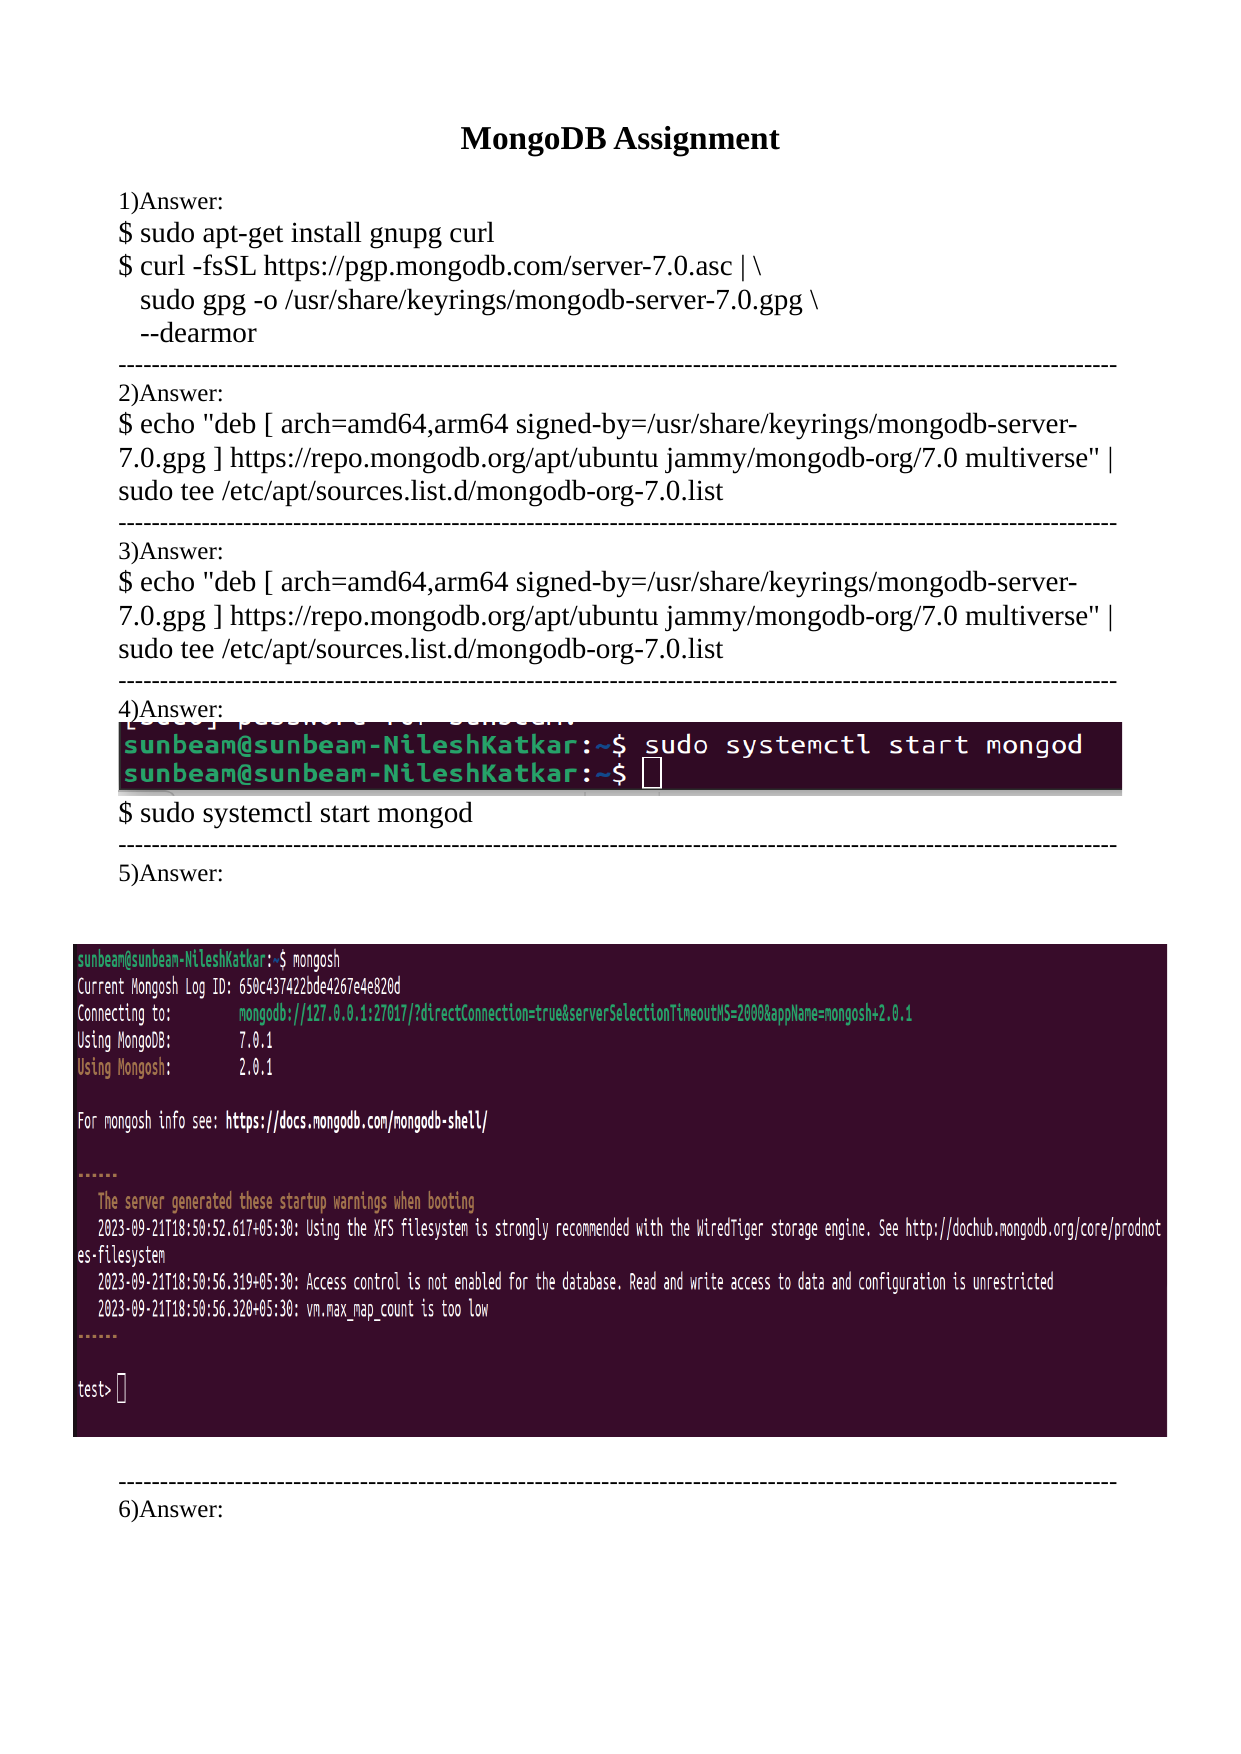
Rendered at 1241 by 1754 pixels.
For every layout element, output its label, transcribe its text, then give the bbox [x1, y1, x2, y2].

text 4)Answer: [118, 694, 1122, 722]
text ------------------------------------------------------------------------------------------------------------------------ [118, 507, 1122, 536]
text ------------------------------------------------------------------------------------------------------------------------ [118, 349, 1122, 378]
text ------------------------------------------------------------------------------------------------------------------------ [118, 665, 1122, 694]
text ------------------------------------------------------------------------------------------------------------------------ [118, 829, 1122, 858]
text --dearmor [118, 315, 1122, 349]
text $ sudo apt-get install gnupg curl [118, 215, 1122, 248]
text sudo gpg -o /usr/share/keyrings/mongodb-server-7.0.gpg \ [118, 282, 1122, 315]
text $ echo "deb [ arch=amd64,arm64 signed-by=/usr/share/keyrings/mongodb-server-7.0.gpg ] https://repo.mongodb.org/apt/ubuntu jammy/mongodb-org/7.0 multiverse" | sudo tee /etc/apt/sources.list.d/mongodb-org-7.0.list [118, 564, 1122, 665]
text 5)Answer: [118, 858, 1122, 887]
text 3)Answer: [118, 536, 1122, 564]
text 1)Answer: [118, 186, 1122, 215]
text 2)Answer: [118, 378, 1122, 406]
picture [73, 944, 1168, 1437]
text $ curl -fsSL https://pgp.mongodb.com/server-7.0.asc | \ [118, 248, 1122, 282]
text ------------------------------------------------------------------------------------------------------------------------ [118, 1466, 1122, 1494]
text $ sudo systemctl start mongod [118, 796, 1122, 829]
text $ echo "deb [ arch=amd64,arm64 signed-by=/usr/share/keyrings/mongodb-server-7.0.gpg ] https://repo.mongodb.org/apt/ubuntu jammy/mongodb-org/7.0 multiverse" | sudo tee /etc/apt/sources.list.d/mongodb-org-7.0.list [118, 406, 1122, 507]
text 6)Answer: [118, 1494, 1122, 1523]
picture [118, 722, 1123, 796]
